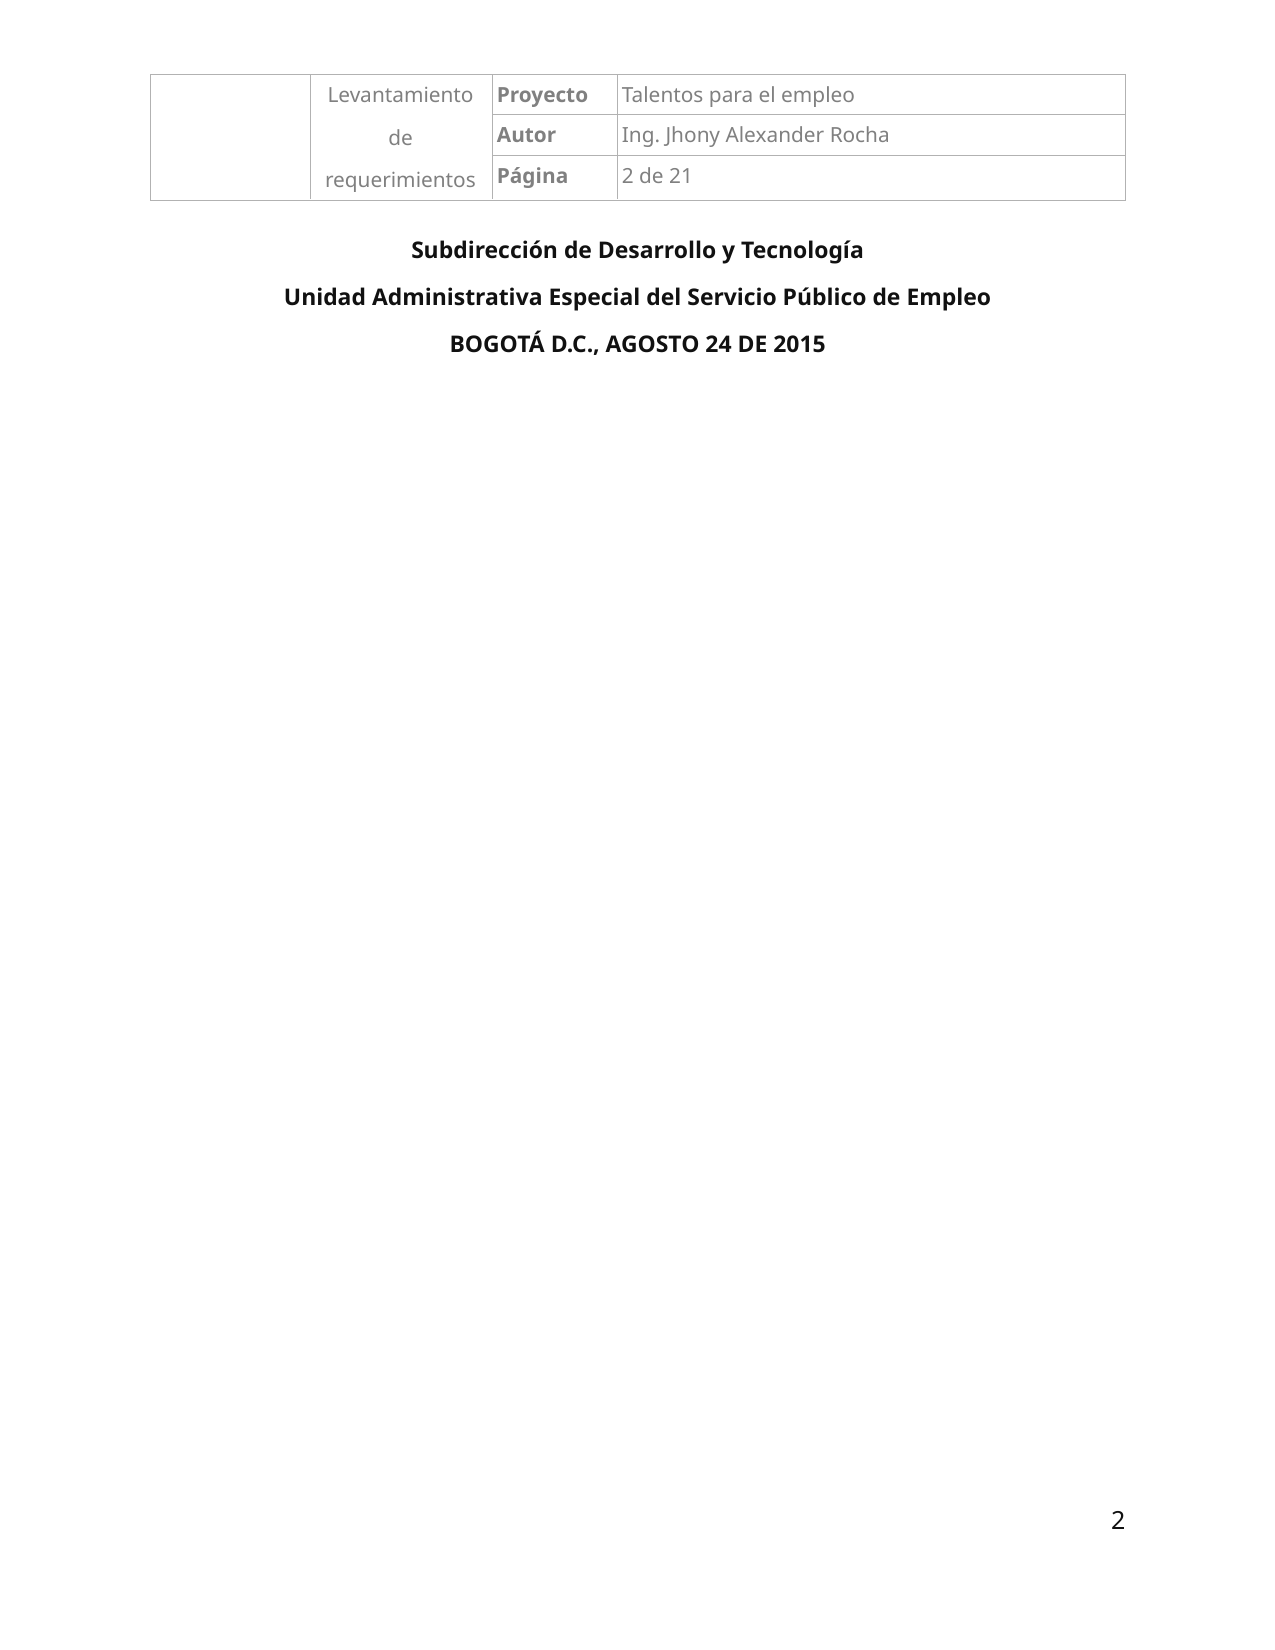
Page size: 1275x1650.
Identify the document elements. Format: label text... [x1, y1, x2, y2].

text BOGOTÁ D.C., AGOSTO 24 DE 2015 [150, 328, 1125, 359]
text Subdirección de Desarrollo y Tecnología [150, 234, 1125, 265]
text Unidad Administrativa Especial del Servicio Público de Empleo [150, 281, 1125, 312]
